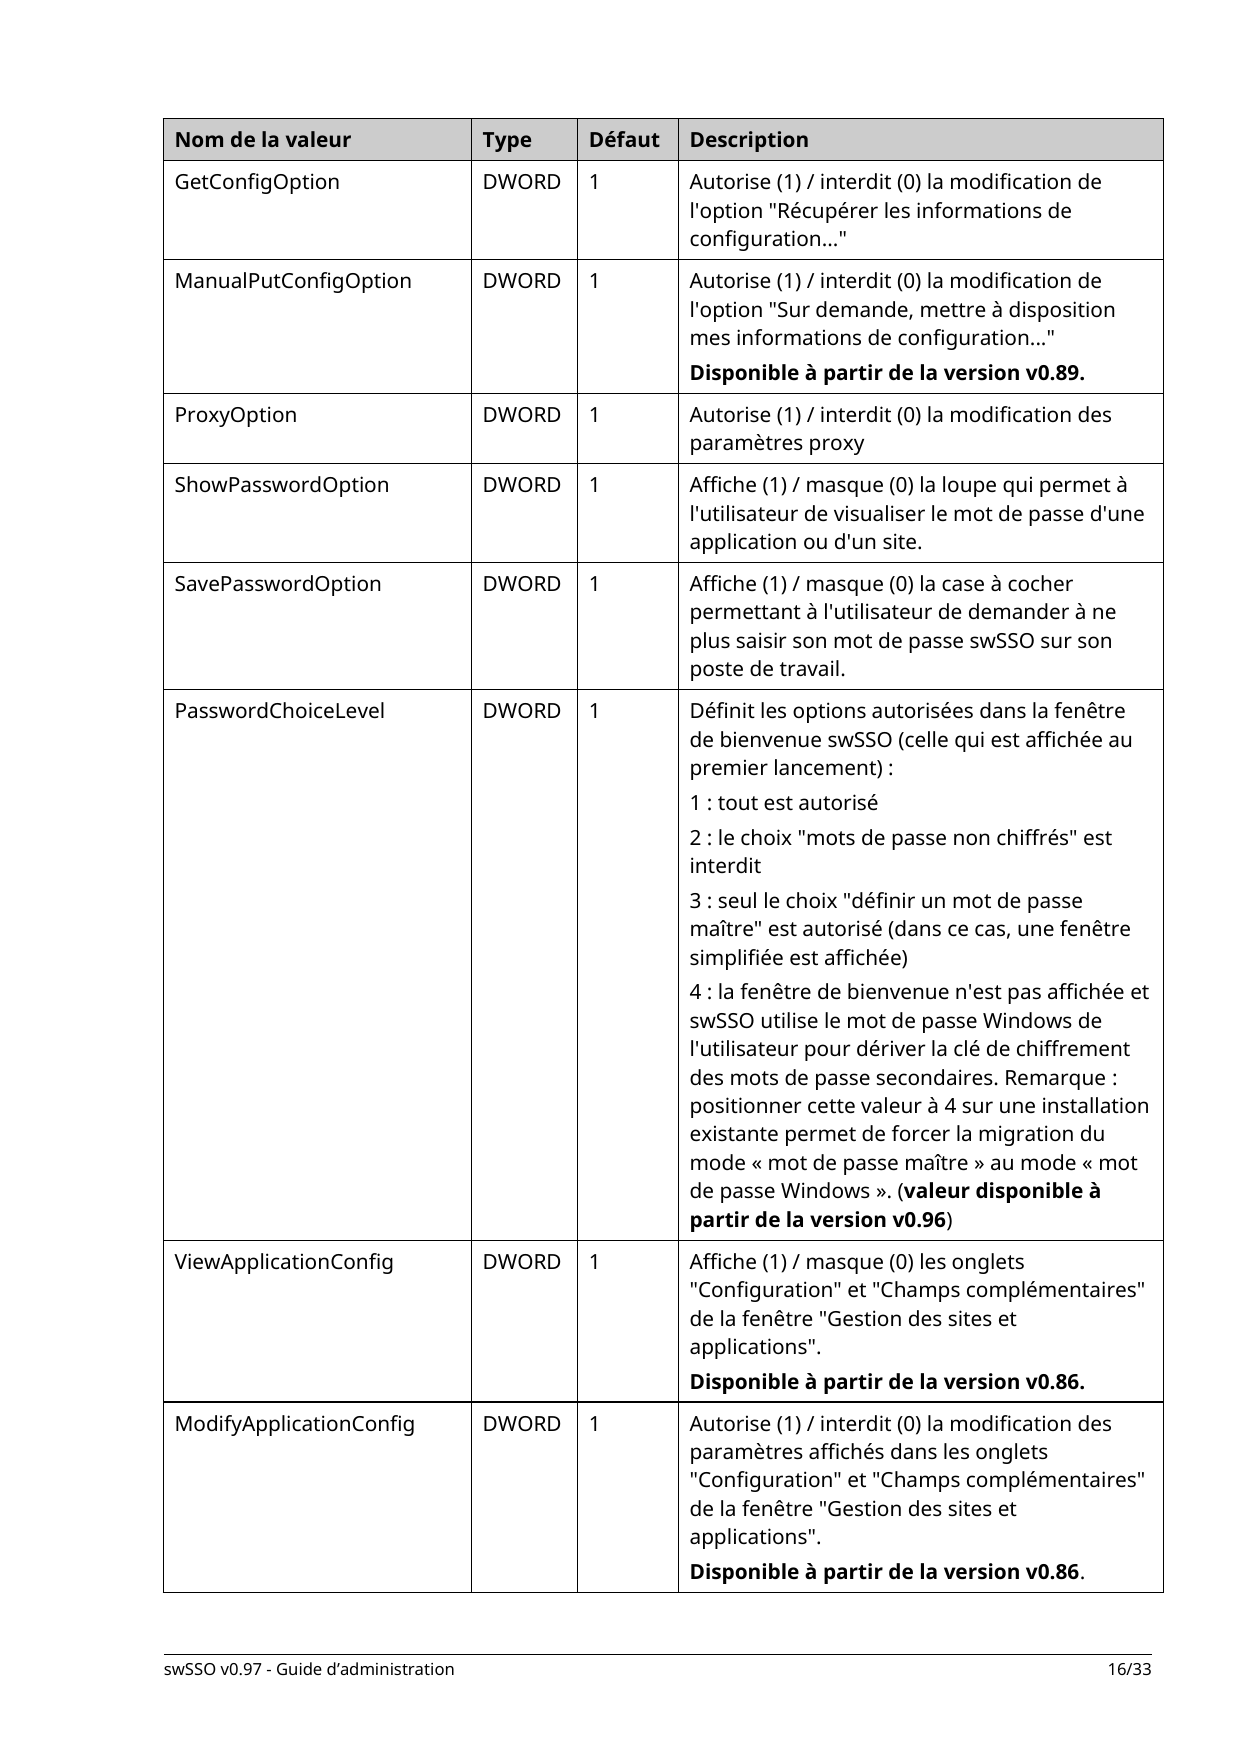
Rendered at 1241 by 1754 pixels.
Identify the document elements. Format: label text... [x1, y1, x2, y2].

table_cell 1 [578, 690, 678, 1239]
table_cell Affiche (1) / masque (0) la loupe qui permet à l'utilisateur de visualiser le mot de passe d'une application ou d'un site. [679, 464, 1163, 562]
table_cell 1 [578, 161, 678, 259]
table_cell 1 [578, 563, 678, 689]
table_header Défaut [578, 119, 678, 160]
table_cell Autorise (1) / interdit (0) la modification de l'option "Récupérer les informations de configuration..." [679, 161, 1163, 259]
table_cell 1 [578, 394, 678, 463]
table_cell DWORD [472, 1241, 577, 1401]
table_cell PasswordChoiceLevel [164, 690, 471, 1239]
table_cell DWORD [472, 394, 577, 463]
table_header Nom de la valeur [164, 119, 471, 160]
table_cell DWORD [472, 161, 577, 259]
table_cell 1 [578, 260, 678, 392]
table_cell Affiche (1) / masque (0) les onglets "Configuration" et "Champs complémentaires" de la fenêtre "Gestion des sites et applications". Disponible à partir de la version v0.86. [679, 1241, 1163, 1401]
table_header Description [679, 119, 1163, 160]
table_cell ViewApplicationConfig [164, 1241, 471, 1401]
table_cell DWORD [472, 1403, 577, 1592]
table_cell DWORD [472, 563, 577, 689]
table_cell GetConfigOption [164, 161, 471, 259]
table_cell DWORD [472, 260, 577, 392]
table_cell ModifyApplicationConfig [164, 1403, 471, 1592]
table_cell 1 [578, 464, 678, 562]
table_cell SavePasswordOption [164, 563, 471, 689]
table_cell Autorise (1) / interdit (0) la modification des paramètres affichés dans les onglets "Configuration" et "Champs complémentaires" de la fenêtre "Gestion des sites et applications". Disponible à partir de la version v0.86. [679, 1403, 1163, 1592]
table_cell ProxyOption [164, 394, 471, 463]
table_cell Autorise (1) / interdit (0) la modification de l'option "Sur demande, mettre à disposition mes informations de configuration..." Disponible à partir de la version v0.89. [679, 260, 1163, 392]
table_cell Définit les options autorisées dans la fenêtre de bienvenue swSSO (celle qui est affichée au premier lancement) : 1 : tout est autorisé 2 : le choix "mots de passe non chiffrés" est interdit 3 : seul le choix "définir un mot de passe maître" est autorisé (dans ce cas, une fenêtre simplifiée est affichée) 4 : la fenêtre de bienvenue n'est pas affichée et swSSO utilise le mot de passe Windows de l'utilisateur pour dériver la clé de chiffrement des mots de passe secondaires. Remarque : positionner cette valeur à 4 sur une installation existante permet de forcer la migration du mode « mot de passe maître » au mode « mot de passe Windows ». (valeur disponible à partir de la version v0.96) [679, 690, 1163, 1239]
table_cell 1 [578, 1241, 678, 1401]
table_header Type [472, 119, 577, 160]
table_cell ManualPutConfigOption [164, 260, 471, 392]
table_cell DWORD [472, 464, 577, 562]
table_cell Affiche (1) / masque (0) la case à cocher permettant à l'utilisateur de demander à ne plus saisir son mot de passe swSSO sur son poste de travail. [679, 563, 1163, 689]
table_cell DWORD [472, 690, 577, 1239]
table_cell ShowPasswordOption [164, 464, 471, 562]
table_cell Autorise (1) / interdit (0) la modification des paramètres proxy [679, 394, 1163, 463]
table_cell 1 [578, 1403, 678, 1592]
